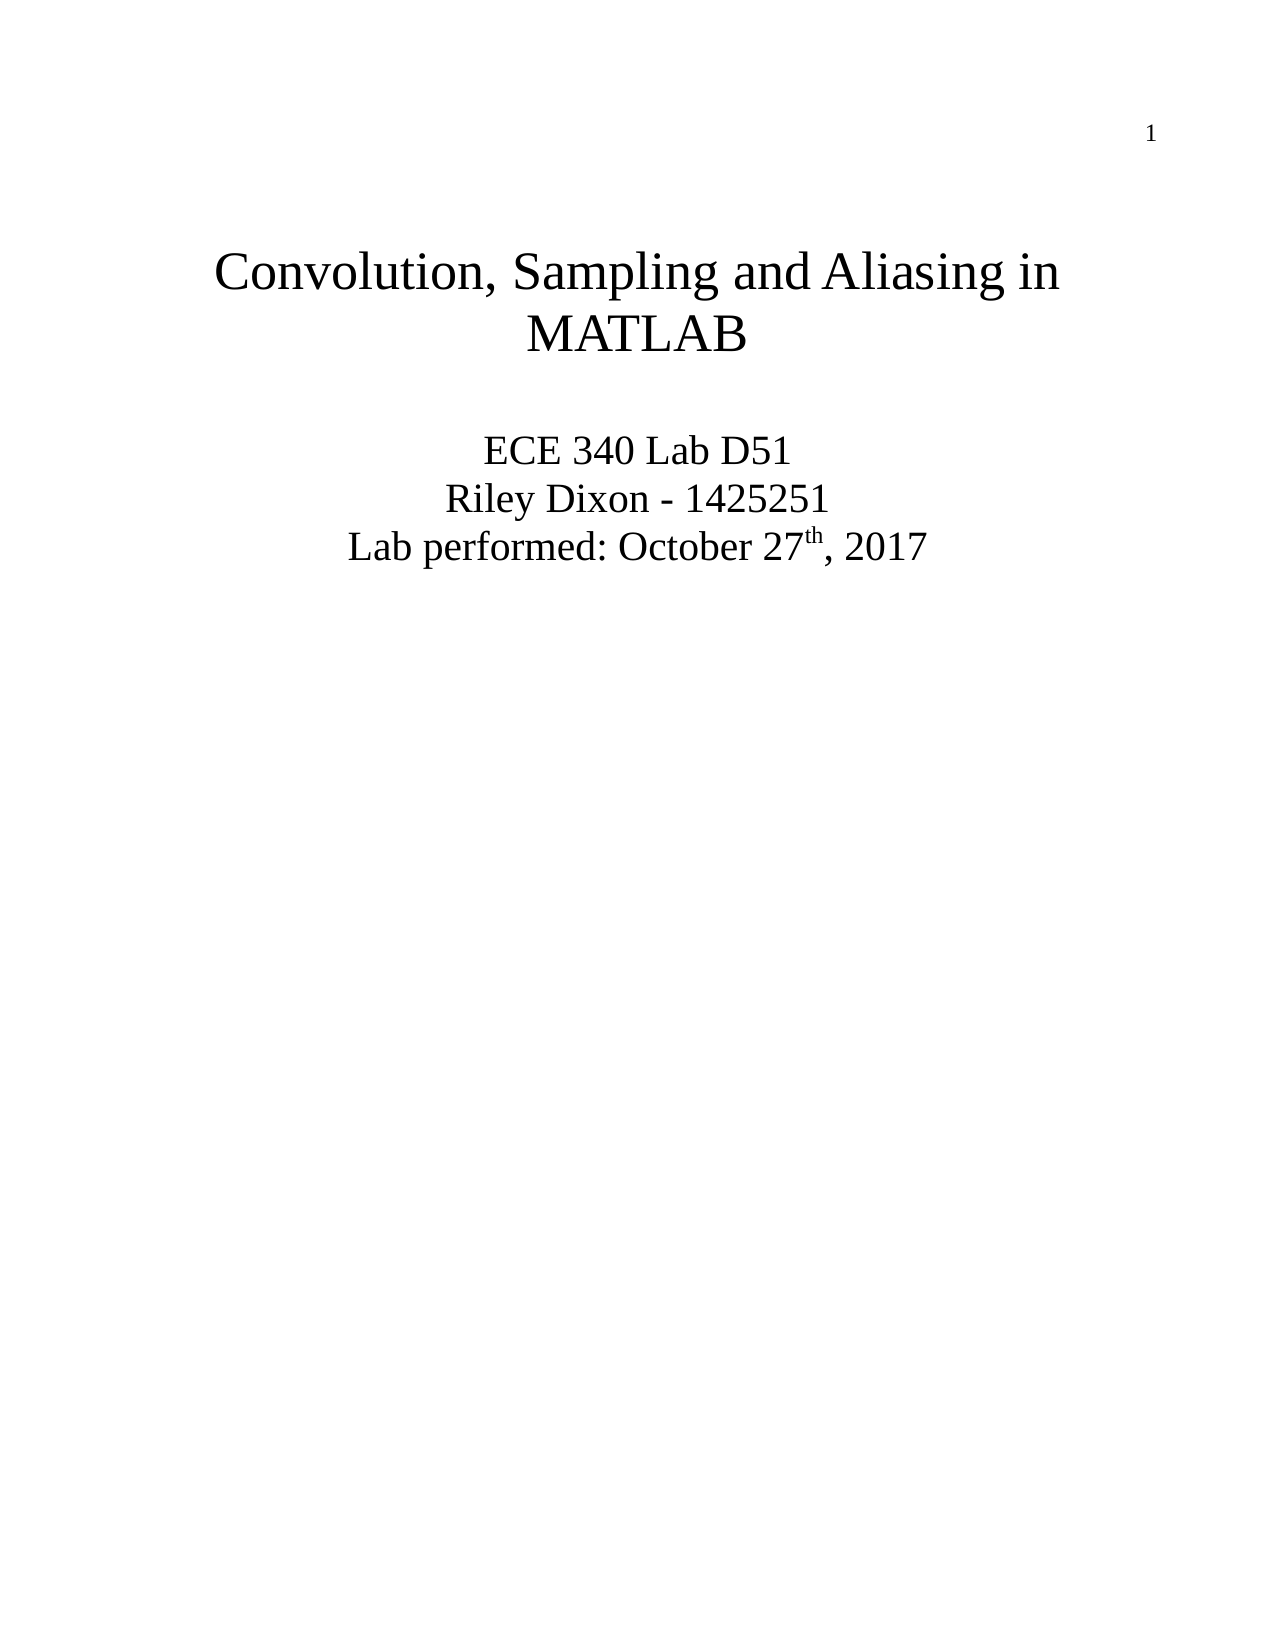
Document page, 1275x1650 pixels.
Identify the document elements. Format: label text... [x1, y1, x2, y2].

text ECE 340 Lab D51 [118, 426, 1157, 473]
text Convolution, Sampling and Aliasing in MATLAB [118, 239, 1157, 363]
text Lab performed: October 27th, 2017 [118, 521, 1157, 569]
text Riley Dixon - 1425251 [118, 473, 1157, 521]
